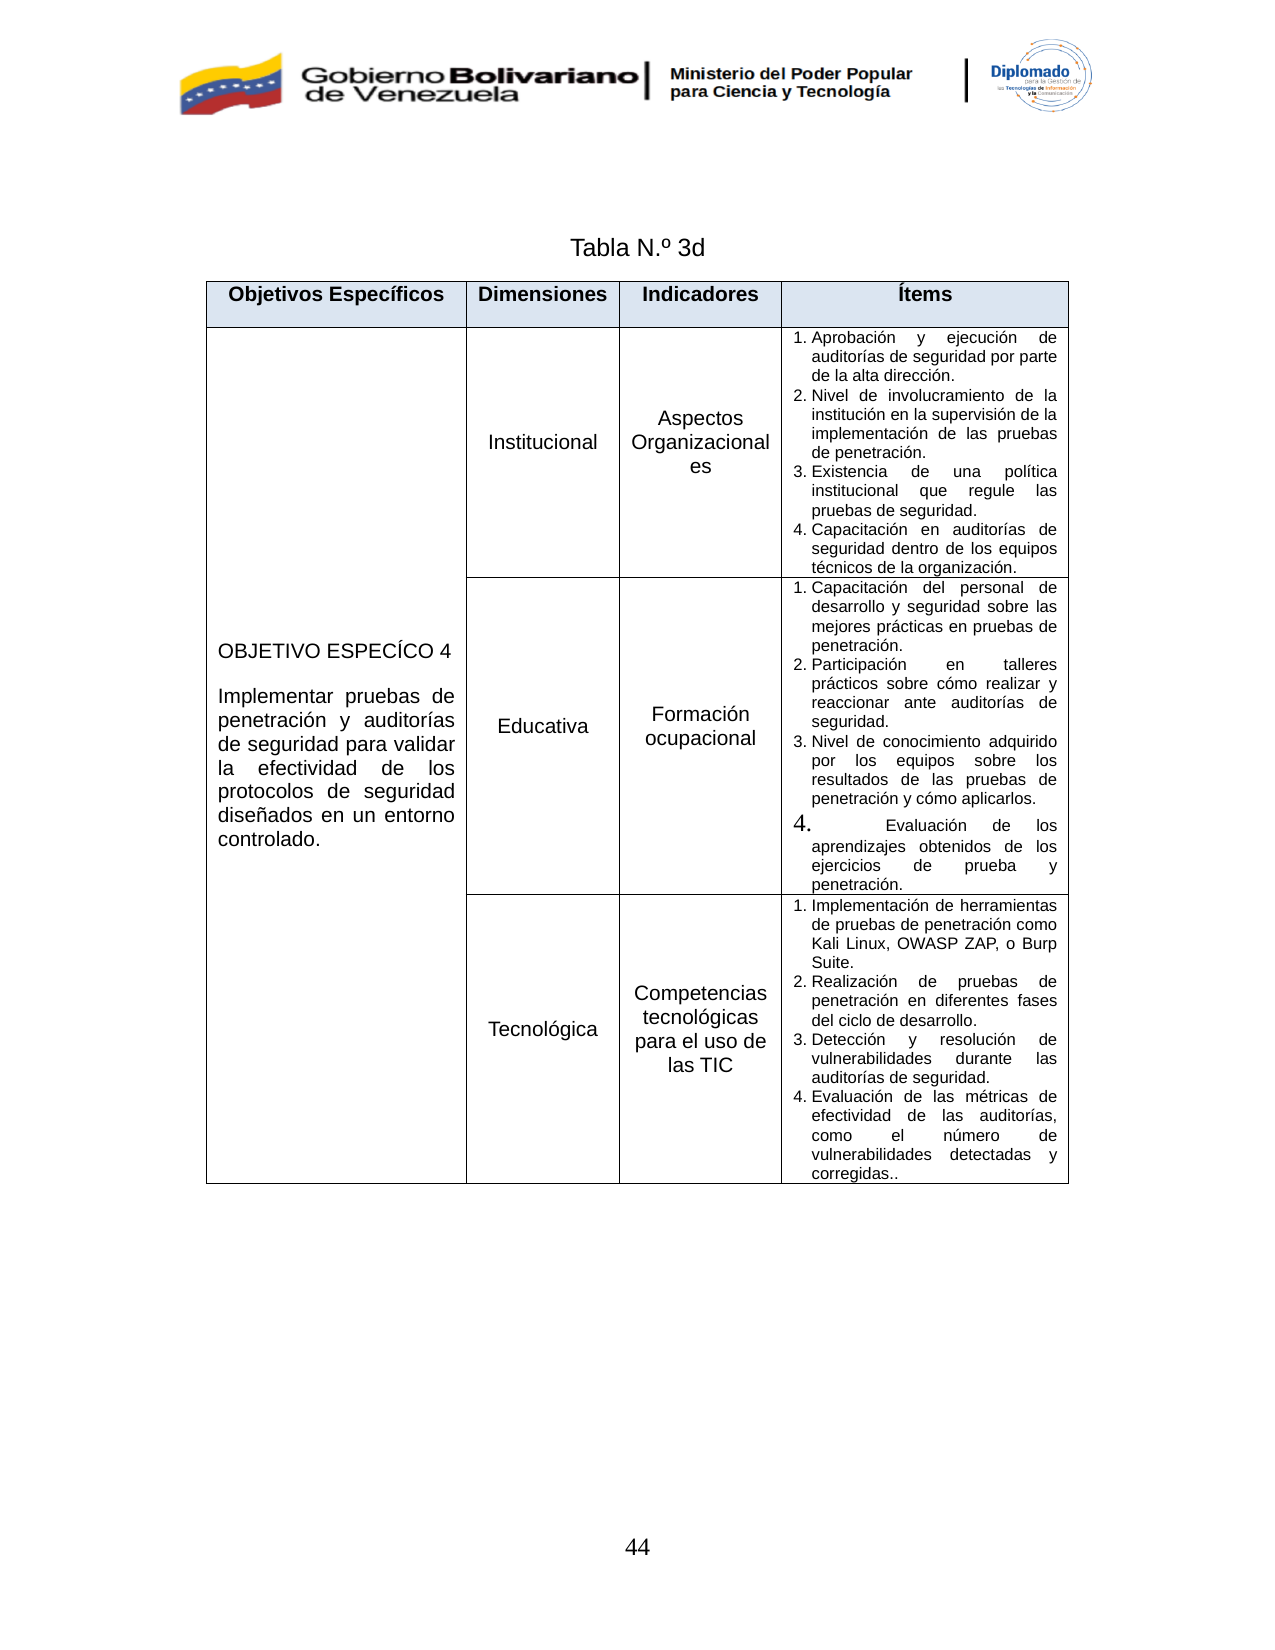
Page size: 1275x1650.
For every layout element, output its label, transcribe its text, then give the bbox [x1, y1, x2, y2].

text Tabla N.º 3d [118, 233, 1157, 262]
table_header Dimensiones [467, 282, 619, 327]
table_cell Tecnológica [467, 895, 619, 1183]
table_cell Institucional [467, 328, 619, 577]
table_cell OBJETIVO ESPECÍCO 4 Implementar pruebas de penetración y auditorías de seguridad para validar la efectividad de los protocolos de seguridad diseñados en un entorno controlado. [207, 328, 466, 1183]
table_header Objetivos Específicos [207, 282, 466, 327]
table_cell Aspectos Organizacionales [620, 328, 781, 577]
table_cell Implementación de herramientas de pruebas de penetración como Kali Linux, OWASP ZAP, o Burp Suite. Realización de pruebas de penetración en diferentes fases del ciclo de desarrollo. Detección y resolución de vulnerabilidades durante las auditorías de seguridad. Evaluación de las métricas de efectividad de las auditorías, como el número de vulnerabilidades detectadas y corregidas.. [782, 895, 1068, 1183]
table_cell Educativa [467, 578, 619, 894]
table_cell Competencias tecnológicas para el uso de las TIC [620, 895, 781, 1183]
table_header Ítems [782, 282, 1068, 327]
table_cell Aprobación y ejecución de auditorías de seguridad por parte de la alta dirección. Nivel de involucramiento de la institución en la supervisión de la implementación de las pruebas de penetración. Existencia de una política institucional que regule las pruebas de seguridad. Capacitación en auditorías de seguridad dentro de los equipos técnicos de la organización. [782, 328, 1068, 577]
table_header Indicadores [620, 282, 781, 327]
table_cell Capacitación del personal de desarrollo y seguridad sobre las mejores prácticas en pruebas de penetración. Participación en talleres prácticos sobre cómo realizar y reaccionar ante auditorías de seguridad. Nivel de conocimiento adquirido por los equipos sobre los resultados de las pruebas de penetración y cómo aplicarlos. Evaluación de los aprendizajes obtenidos de los ejercicios de prueba y penetración. [782, 578, 1068, 894]
table_cell Formación ocupacional [620, 578, 781, 894]
